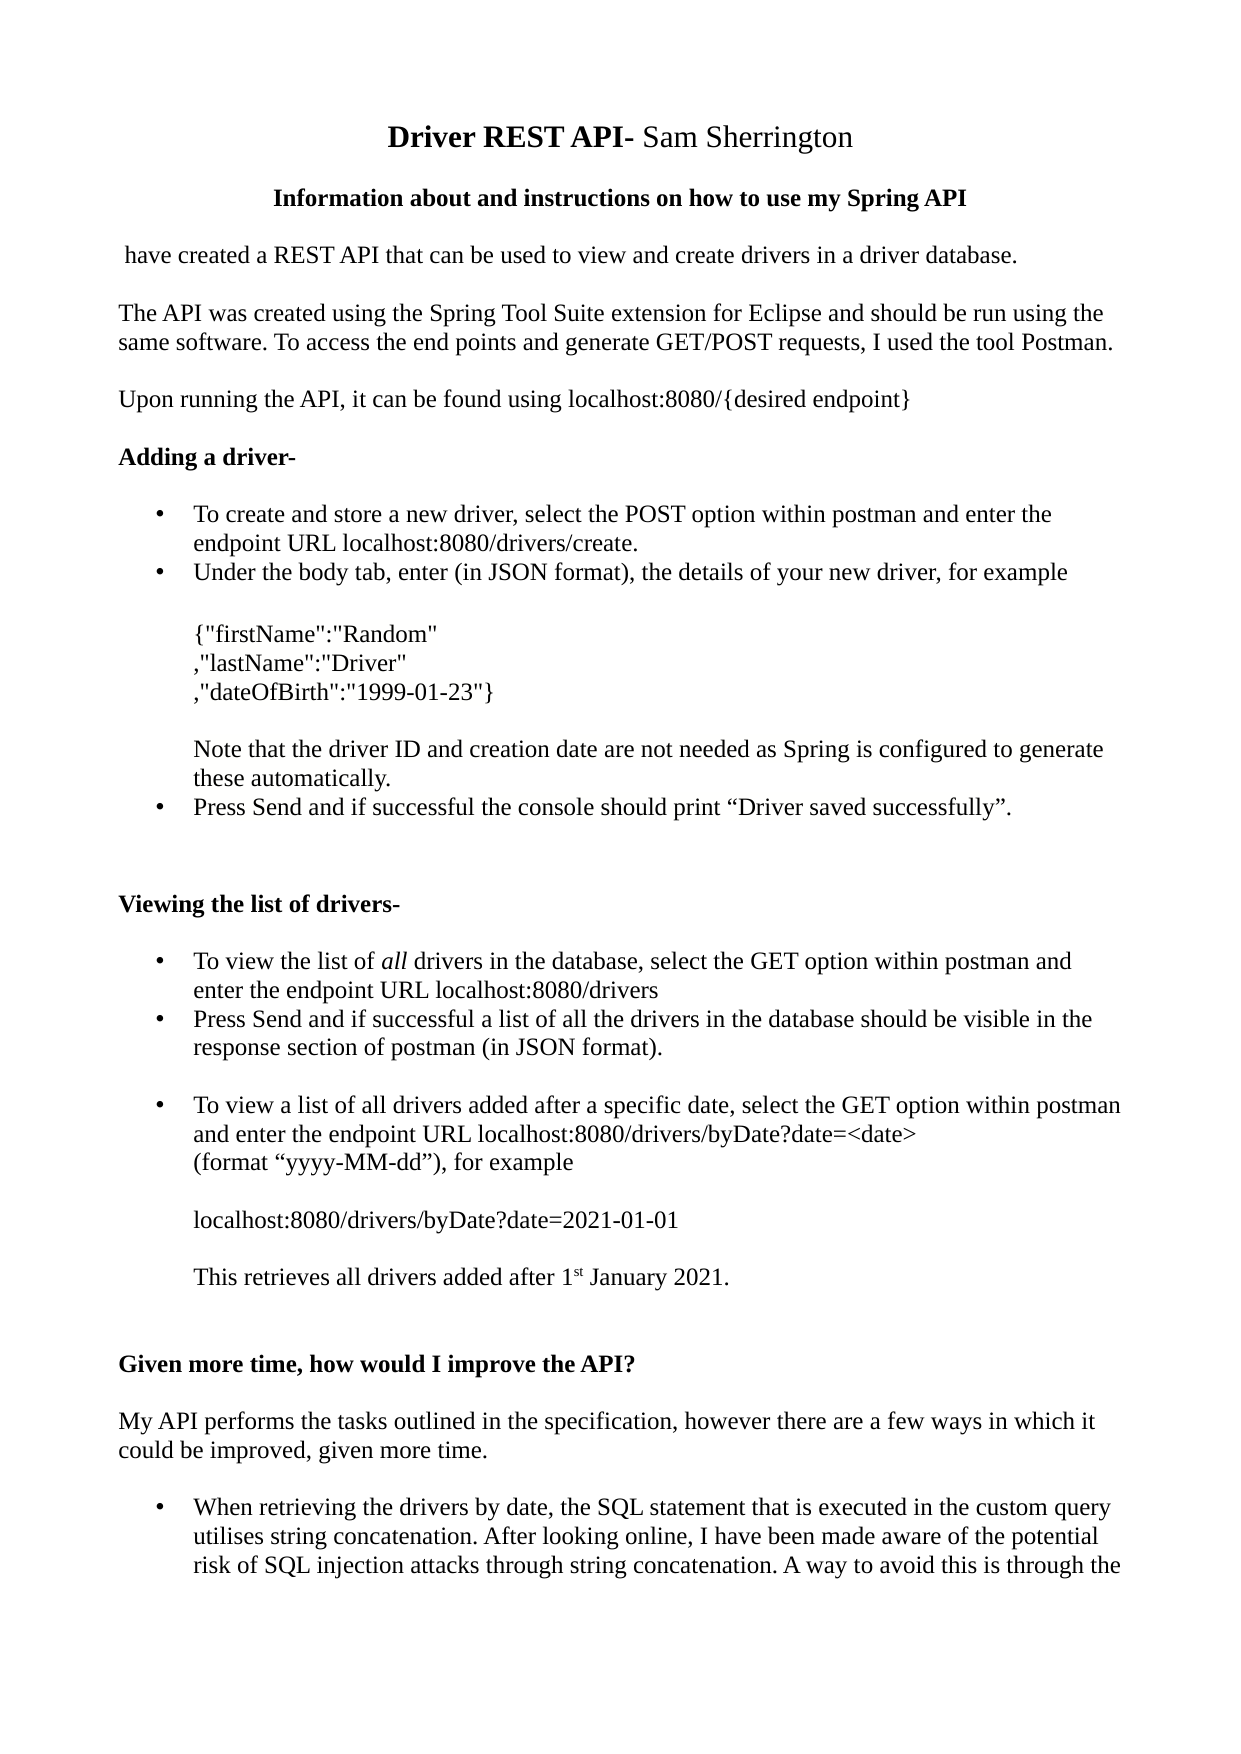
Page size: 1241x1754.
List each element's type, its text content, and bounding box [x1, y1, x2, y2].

text My API performs the tasks outlined in the specification, however there are a few ways in which it could be improved, given more time. [118, 1406, 1122, 1464]
text Viewing the list of drivers- [118, 889, 1122, 917]
list Press Send and if successful the console should print “Driver saved successfully”. [156, 792, 1122, 821]
text Given more time, how would I improve the API? [118, 1349, 1122, 1377]
list (format “yyyy-MM-dd”), for example [156, 1147, 1122, 1176]
text Adding a driver- [118, 442, 1122, 470]
text Upon running the API, it can be found using localhost:8080/{desired endpoint} [118, 384, 1122, 413]
list To view a list of all drivers added after a specific date, select the GET option within postman and enter the endpoint URL localhost:8080/drivers/byDate?date=<date> [156, 1090, 1122, 1147]
text The API was created using the Spring Tool Suite extension for Eclipse and should be run using the same software. To access the end points and generate GET/POST requests, I used the tool Postman. [118, 298, 1122, 355]
list Press Send and if successful a list of all the drivers in the database should be visible in the response section of postman (in JSON format). [156, 1004, 1122, 1061]
list To view the list of all drivers in the database, select the GET option within postman and enter the endpoint URL localhost:8080/drivers [156, 946, 1122, 1004]
list localhost:8080/drivers/byDate?date=2021-01-01 [156, 1205, 1122, 1234]
list To create and store a new driver, select the POST option within postman and enter the endpoint URL localhost:8080/drivers/create. [156, 499, 1122, 557]
list Note that the driver ID and creation date are not needed as Spring is configured to generate these automatically. [156, 734, 1122, 792]
text Driver REST API- Sam Sherrington [118, 118, 1122, 154]
list ,"dateOfBirth":"1999-01-23"} [156, 677, 1122, 706]
list This retrieves all drivers added after 1st January 2021. [156, 1262, 1122, 1291]
text have created a REST API that can be used to view and create drivers in a driver database. [118, 240, 1122, 269]
text Information about and instructions on how to use my Spring API [118, 183, 1122, 212]
list When retrieving the drivers by date, the SQL statement that is executed in the custom query utilises string concatenation. After looking online, I have been made aware of the potential risk of SQL injection attacks through string concatenation. A way to avoid this is through the [156, 1492, 1122, 1579]
list ,"lastName":"Driver" [156, 648, 1122, 677]
list Under the body tab, enter (in JSON format), the details of your new driver, for example [156, 557, 1122, 585]
list {"firstName":"Random" [156, 619, 1122, 648]
